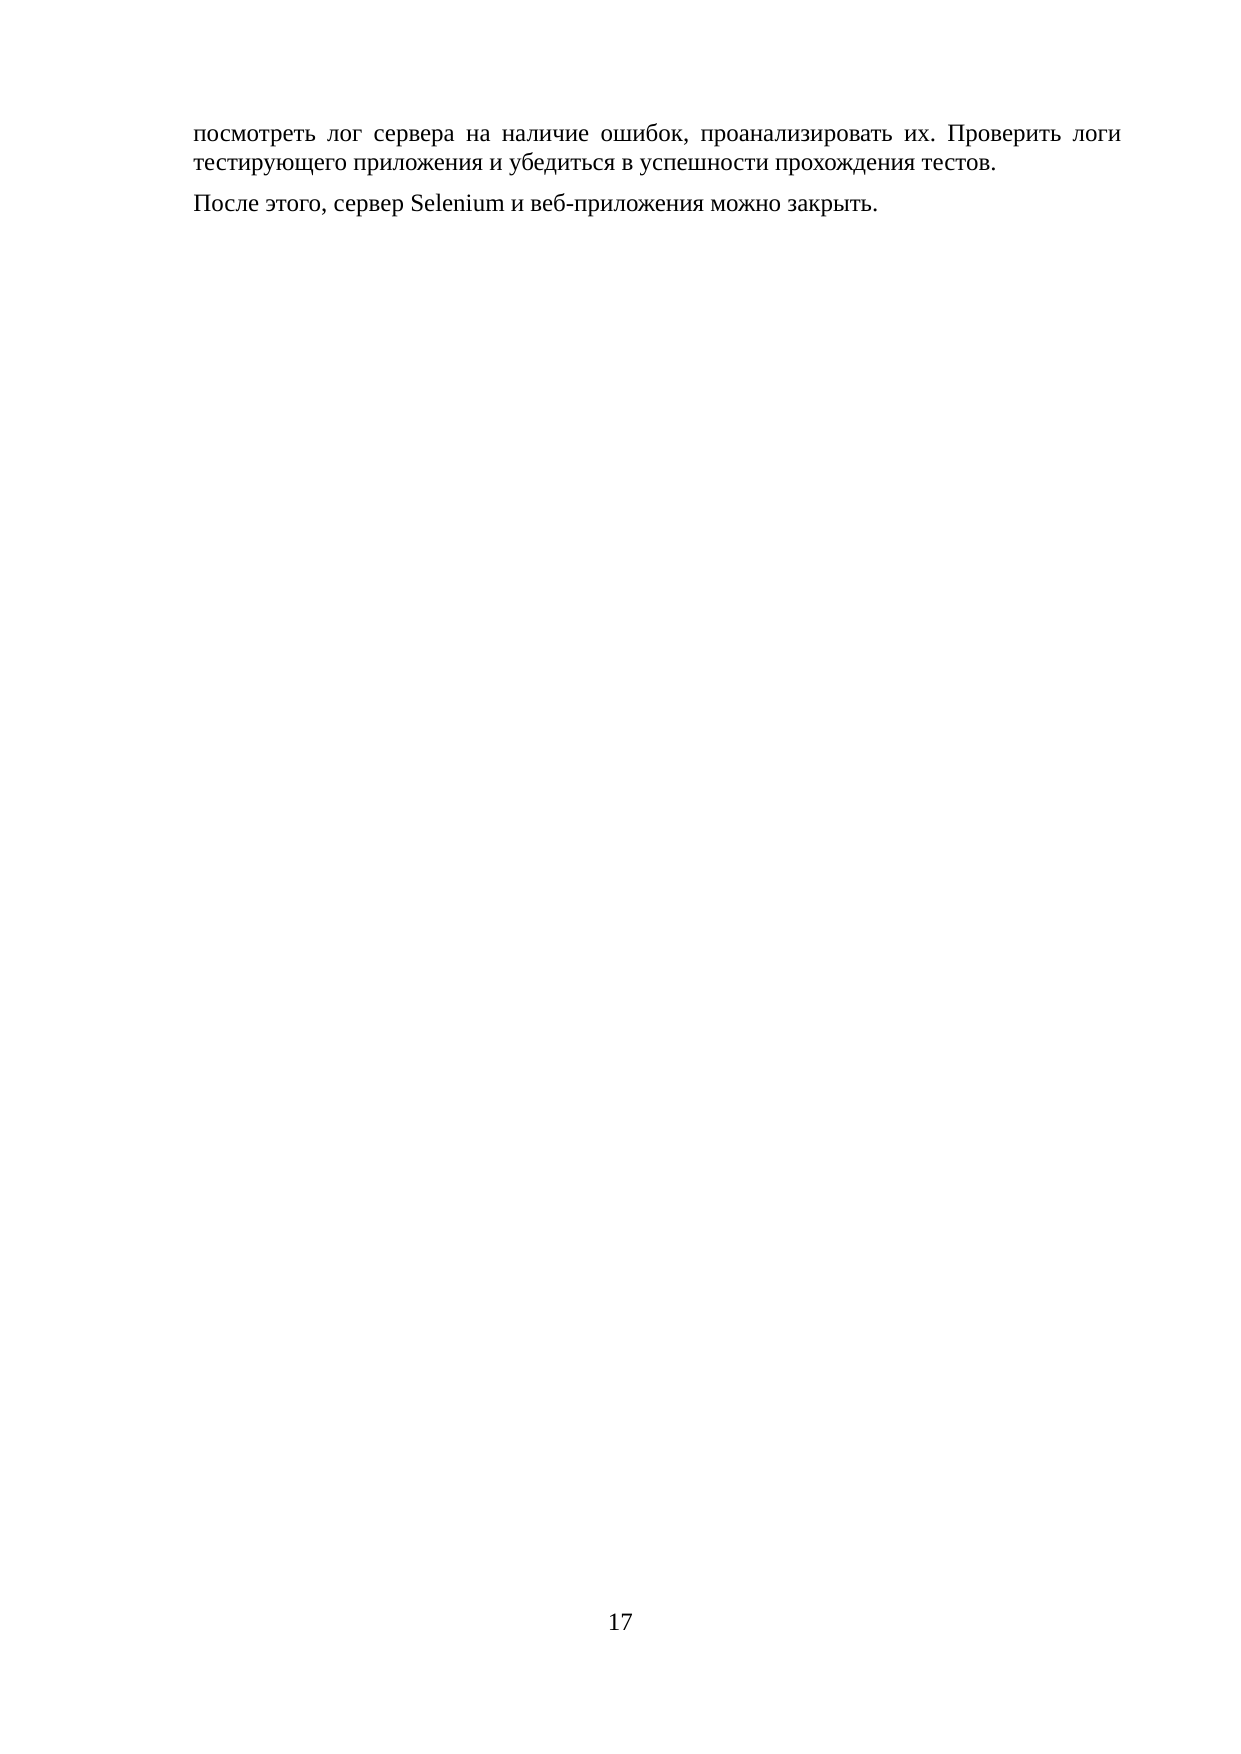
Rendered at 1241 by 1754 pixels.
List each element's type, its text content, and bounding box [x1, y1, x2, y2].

list посмотреть лог сервера на наличие ошибок, проанализировать их. Проверить логи тестирующего приложения и убедиться в успешности прохождения тестов. [156, 118, 1122, 176]
list После этого, сервер Selenium и веб-приложения можно закрыть. [156, 188, 1122, 217]
